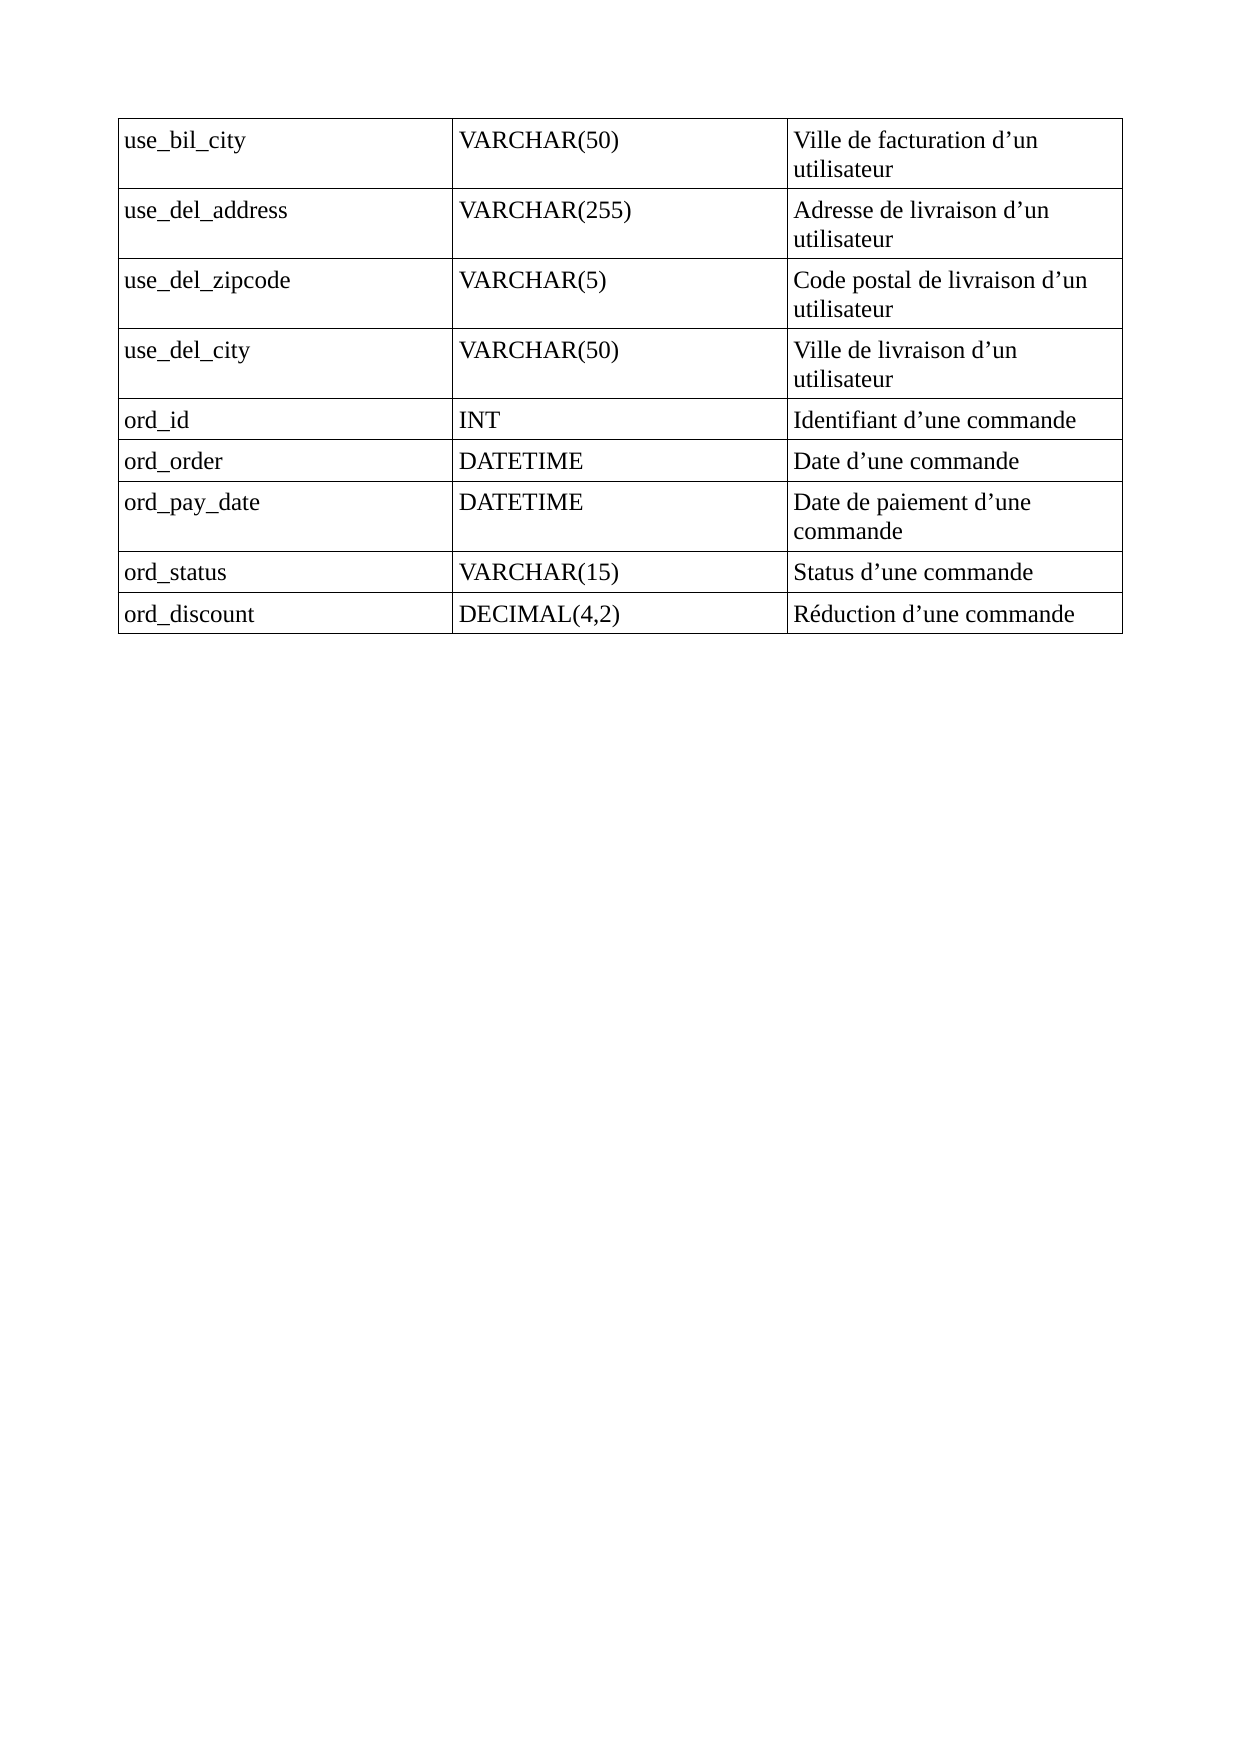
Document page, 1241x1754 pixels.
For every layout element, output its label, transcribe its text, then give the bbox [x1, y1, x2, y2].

table_cell VARCHAR(5) [453, 259, 787, 328]
table_cell Ville de facturation d’un utilisateur [788, 119, 1122, 188]
table_cell VARCHAR(50) [453, 119, 787, 188]
table_cell Date de paiement d’une commande [788, 482, 1122, 551]
table_cell Date d’une commande [788, 440, 1122, 481]
table_cell VARCHAR(15) [453, 552, 787, 592]
table_cell VARCHAR(50) [453, 329, 787, 398]
table_cell Réduction d’une commande [788, 593, 1122, 633]
table_cell use_del_address [119, 189, 452, 258]
table_cell DECIMAL(4,2) [453, 593, 787, 633]
table_cell VARCHAR(255) [453, 189, 787, 258]
table_cell Identifiant d’une commande [788, 399, 1122, 439]
table_cell Ville de livraison d’un utilisateur [788, 329, 1122, 398]
table_cell DATETIME [453, 482, 787, 551]
table_cell Code postal de livraison d’un utilisateur [788, 259, 1122, 328]
table_cell use_del_zipcode [119, 259, 452, 328]
table_cell INT [453, 399, 787, 439]
table_cell use_del_city [119, 329, 452, 398]
table_cell ord_id [119, 399, 452, 439]
table_cell ord_discount [119, 593, 452, 633]
table_cell use_bil_city [119, 119, 452, 188]
table_cell ord_pay_date [119, 482, 452, 551]
table_cell ord_order [119, 440, 452, 481]
table_cell Status d’une commande [788, 552, 1122, 592]
table_cell Adresse de livraison d’un utilisateur [788, 189, 1122, 258]
table_cell ord_status [119, 552, 452, 592]
table_cell DATETIME [453, 440, 787, 481]
